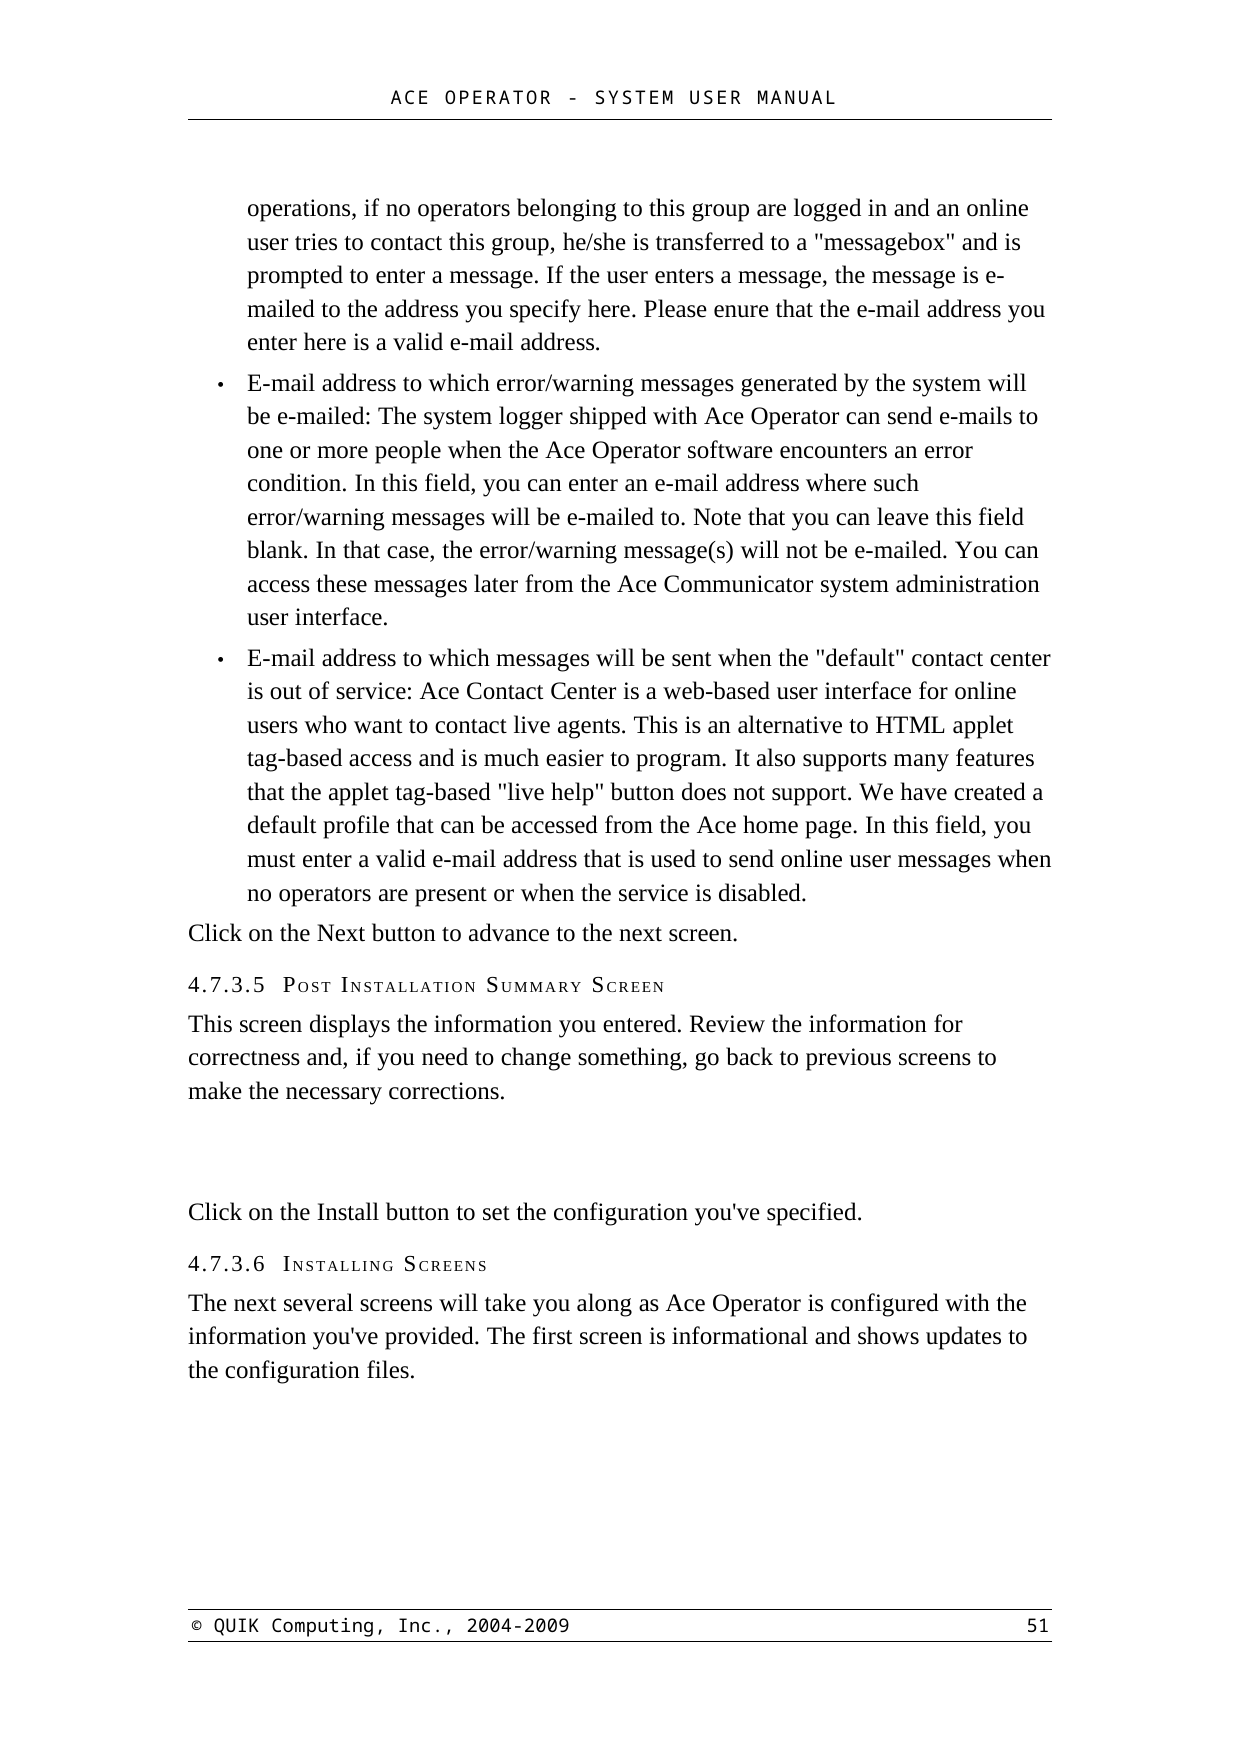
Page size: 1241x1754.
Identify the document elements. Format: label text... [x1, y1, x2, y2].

text Click on the Install button to set the configuration you've specified. [188, 1198, 1052, 1226]
subtitle Post Installation Summary Screen [188, 972, 1052, 997]
text Click on the Next button to advance to the next screen. [188, 919, 1052, 947]
text The next several screens will take you along as Ace Operator is configured with the information you've provided. The first screen is informational and shows updates to the configuration files. [188, 1289, 1052, 1384]
subtitle Installing Screens [188, 1251, 1052, 1276]
list operations, if no operators belonging to this group are logged in and an online user tries to contact this group, he/she is transferred to a "messagebox" and is prompted to enter a message. If the user enters a message, the message is e-mailed to the address you specify here. Please enure that the e-mail address you enter here is a valid e-mail address. [217, 194, 1052, 356]
list E-mail address to which error/warning messages generated by the system will be e-mailed: The system logger shipped with Ace Operator can send e-mails to one or more people when the Ace Operator software encounters an error condition. In this field, you can enter an e-mail address where such error/warning messages will be e-mailed to. Note that you can leave this field blank. In that case, the error/warning message(s) will not be e-mailed. You can access these messages later from the Ace Communicator system administration user interface. [217, 368, 1052, 631]
text This screen displays the information you entered. Review the information for correctness and, if you need to change something, go back to previous screens to make the necessary corrections. [188, 1009, 1052, 1105]
list E-mail address to which messages will be sent when the "default" contact center is out of service: Ace Contact Center is a web-based user interface for online users who want to contact live agents. This is an alternative to HTML applet tag-based access and is much easier to program. It also supports many features that the applet tag-based "live help" button does not support. We have created a default profile that can be accessed from the Ace home page. In this field, you must enter a valid e-mail address that is used to send online user messages when no operators are present or when the service is disabled. [217, 644, 1052, 906]
